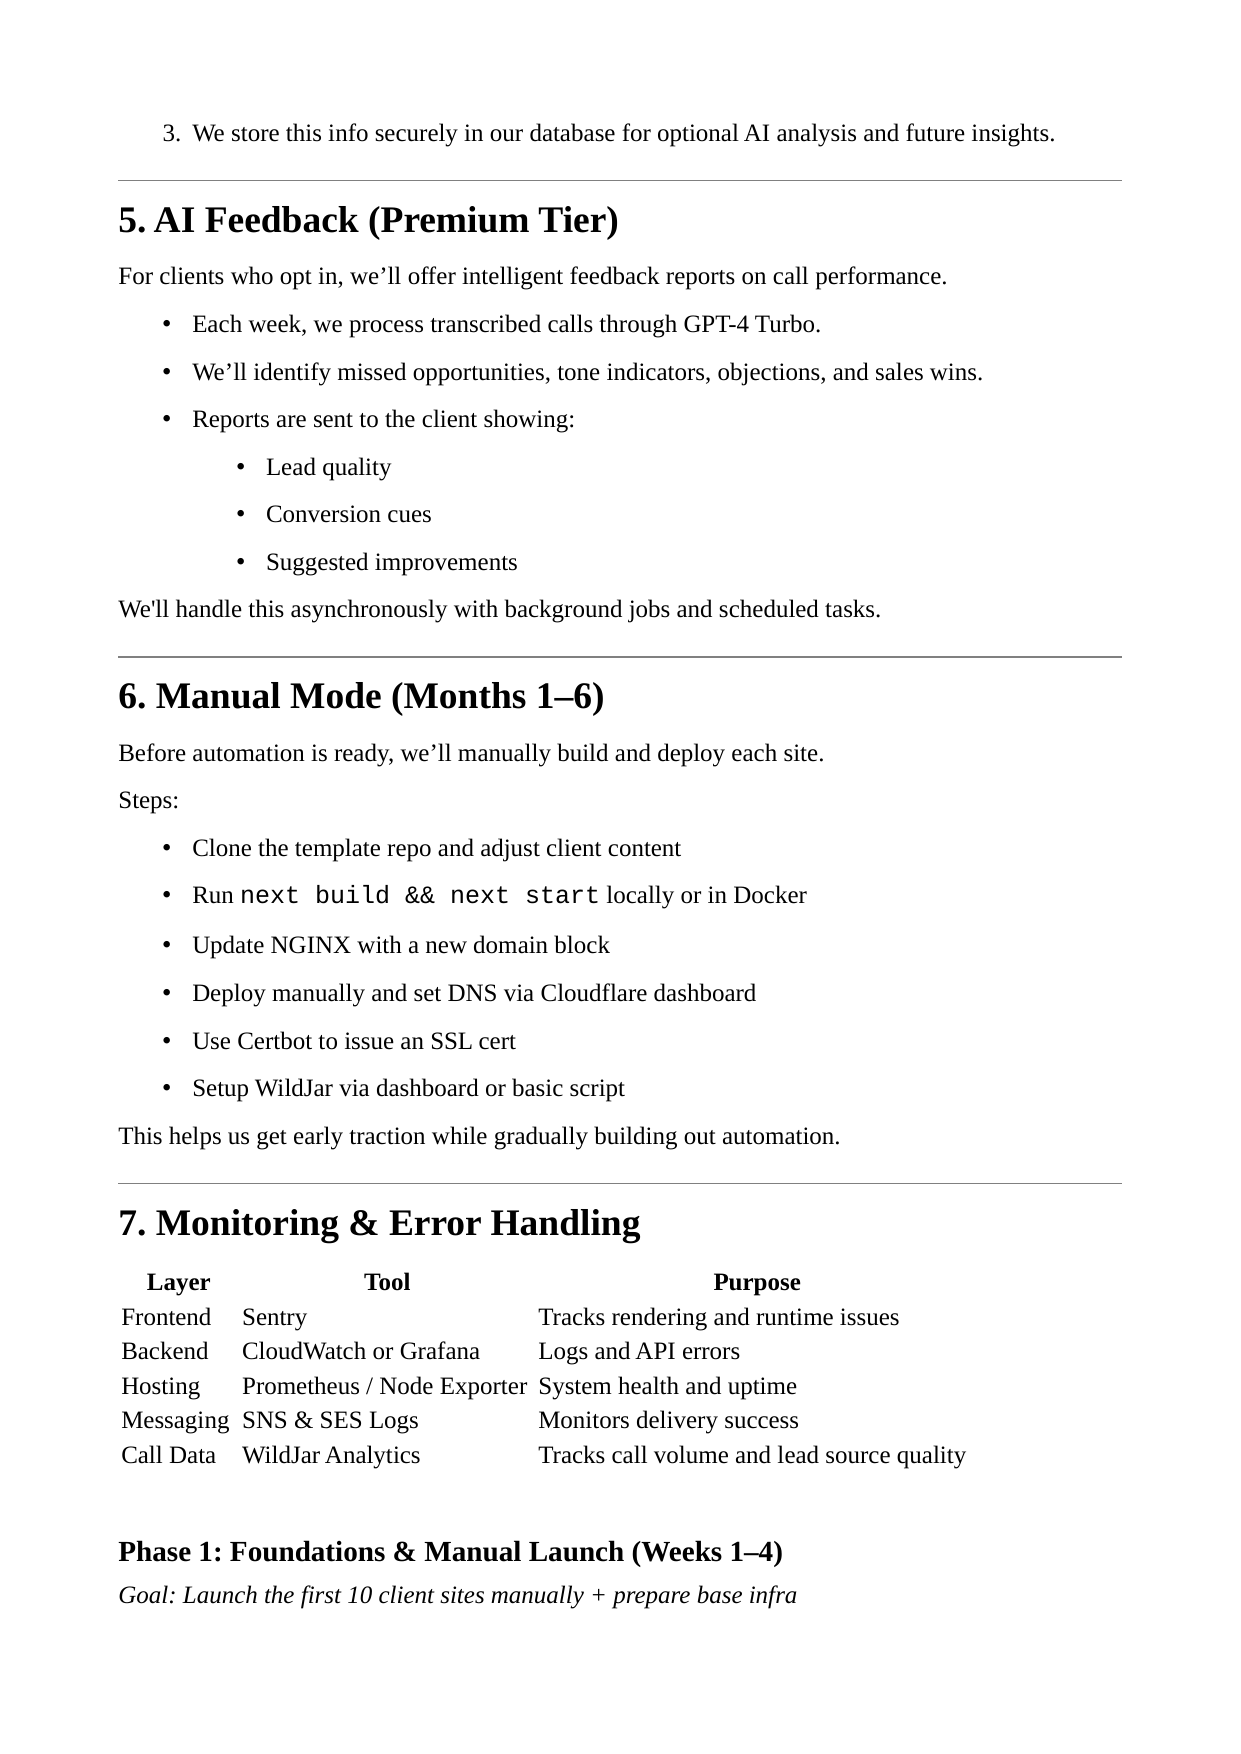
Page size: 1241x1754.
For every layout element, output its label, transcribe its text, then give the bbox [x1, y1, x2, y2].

text This helps us get early traction while gradually building out automation. [118, 1121, 1122, 1150]
table_cell Tracks call volume and lead source quality [535, 1437, 979, 1472]
table_header Purpose [535, 1264, 979, 1299]
table_cell System health and uptime [535, 1368, 979, 1403]
text Before automation is ready, we’ll manually build and deploy each site. [118, 738, 1122, 767]
list We’ll identify missed opportunities, tone indicators, objections, and sales wins. [162, 357, 1122, 385]
table_cell Hosting [118, 1368, 239, 1403]
list Deploy manually and set DNS via Cloudflare dashboard [162, 978, 1122, 1007]
table_cell Sentry [239, 1299, 535, 1333]
table_header Tool [239, 1264, 535, 1299]
list Each week, we process transcribed calls through GPT-4 Turbo. [162, 309, 1122, 338]
list Suggested improvements [236, 547, 1122, 576]
table_cell WildJar Analytics [239, 1437, 535, 1472]
list Run next build && next start locally or in Docker [162, 881, 1122, 911]
text We'll handle this asynchronously with background jobs and scheduled tasks. [118, 594, 1122, 623]
list Conversion cues [236, 499, 1122, 528]
text Steps: [118, 785, 1122, 814]
table_cell Monitors delivery success [535, 1403, 979, 1437]
table_cell Call Data [118, 1437, 239, 1472]
list Use Certbot to issue an SSL cert [162, 1026, 1122, 1054]
table_cell Tracks rendering and runtime issues [535, 1299, 979, 1333]
table_cell Backend [118, 1334, 239, 1368]
list Clone the template repo and adjust client content [162, 833, 1122, 862]
table_cell CloudWatch or Grafana [239, 1334, 535, 1368]
list Update NGINX with a new domain block [162, 931, 1122, 959]
text For clients who opt in, we’ll offer intelligent feedback reports on call performance. [118, 261, 1122, 290]
table_header Layer [118, 1264, 239, 1299]
table_cell Frontend [118, 1299, 239, 1333]
table_cell Prometheus / Node Exporter [239, 1368, 535, 1403]
subtitle Phase 1: Foundations & Manual Launch (Weeks 1–4) [118, 1534, 1122, 1567]
subtitle 6. Manual Mode (Months 1–6) [118, 674, 1122, 717]
list We store this info securely in our database for optional AI analysis and future insights. [162, 118, 1122, 147]
list Lead quality [236, 452, 1122, 481]
table_cell Logs and API errors [535, 1334, 979, 1368]
table_cell Messaging [118, 1403, 239, 1437]
subtitle 7. Monitoring & Error Handling [118, 1200, 1122, 1243]
text Goal: Launch the first 10 client sites manually + prepare base infra [118, 1580, 1122, 1609]
table_cell SNS & SES Logs [239, 1403, 535, 1437]
subtitle 5. AI Feedback (Premium Tier) [118, 197, 1122, 240]
list Reports are sent to the client showing: [162, 404, 1122, 433]
list Setup WildJar via dashboard or basic script [162, 1073, 1122, 1102]
